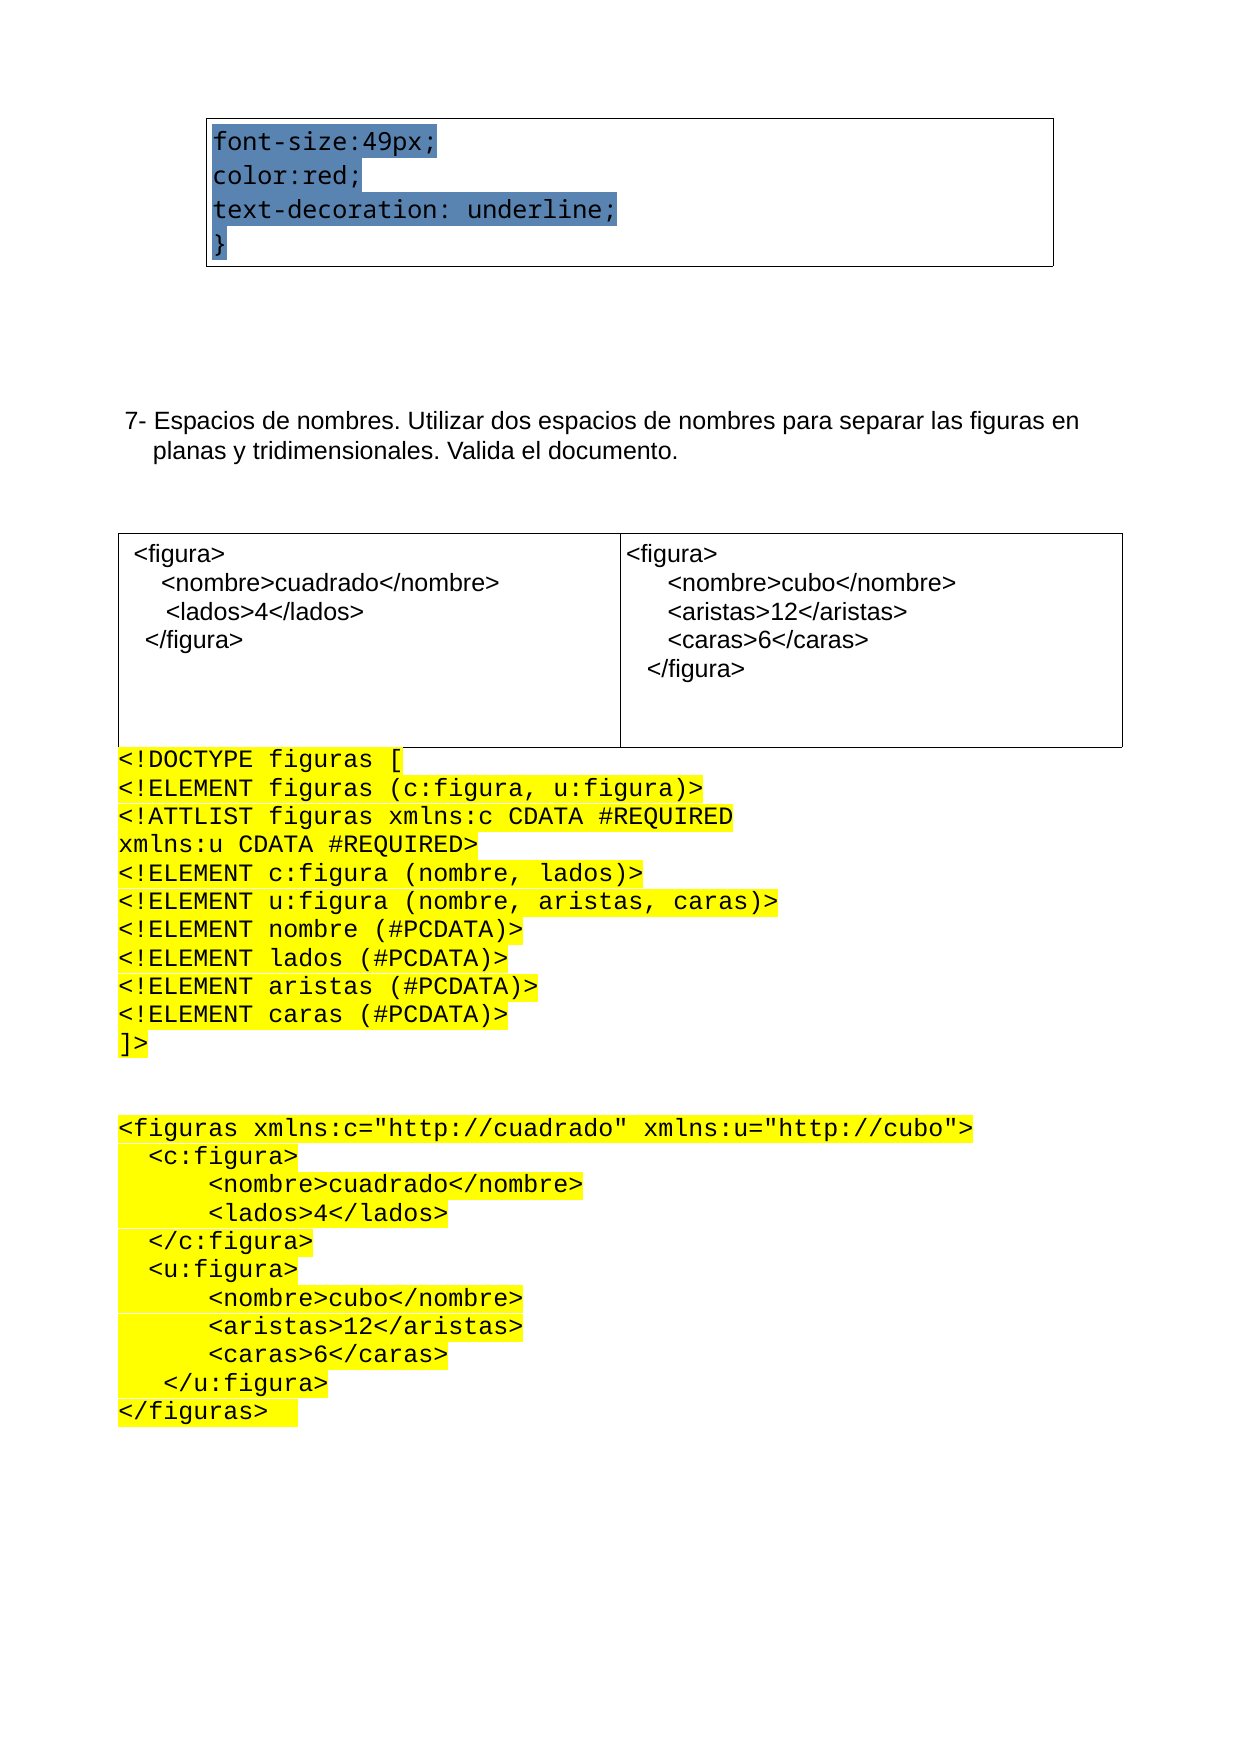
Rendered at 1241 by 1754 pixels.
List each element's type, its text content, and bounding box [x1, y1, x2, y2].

text <!ELEMENT figuras (c:figura, u:figura)> [118, 775, 1122, 803]
text <c:figura> [118, 1143, 1122, 1172]
text <u:figura> [118, 1257, 1122, 1285]
text 7- Espacios de nombres. Utilizar dos espacios de nombres para separar las figuras en planas y tridimensionales. Valida el documento. [44, 402, 1122, 465]
text <nombre>cuadrado</nombre> [118, 1172, 1122, 1200]
table_header <figura> <nombre>cubo</nombre> <aristas>12</aristas> <caras>6</caras> </figura> [621, 534, 1122, 747]
text <!ELEMENT caras (#PCDATA)> [118, 1002, 1122, 1030]
text </u:figura> [118, 1370, 1122, 1398]
text </figuras> [118, 1398, 1122, 1427]
text <lados>4</lados> [118, 1200, 1122, 1228]
text <caras>6</caras> [118, 1342, 1122, 1370]
text <!ELEMENT nombre (#PCDATA)> [118, 917, 1122, 945]
text <!ATTLIST figuras xmlns:c CDATA #REQUIRED [118, 803, 1122, 832]
text <nombre>cubo</nombre> [118, 1285, 1122, 1313]
text </c:figura> [118, 1228, 1122, 1257]
table_header font-size:49px; color:red; text-decoration: underline; } [207, 119, 1053, 266]
text xmlns:u CDATA #REQUIRED> [118, 832, 1122, 860]
table_header <figura> <nombre>cuadrado</nombre> <lados>4</lados> </figura> [119, 534, 620, 747]
text <!ELEMENT aristas (#PCDATA)> [118, 973, 1122, 1002]
text ]> [118, 1030, 1122, 1058]
text <!DOCTYPE figuras [ [118, 748, 1122, 775]
text <aristas>12</aristas> [118, 1313, 1122, 1342]
text <figuras xmlns:c="http://cuadrado" xmlns:u="http://cubo"> [118, 1115, 1122, 1143]
text <!ELEMENT c:figura (nombre, lados)> [118, 860, 1122, 888]
text <!ELEMENT u:figura (nombre, aristas, caras)> [118, 888, 1122, 917]
text <!ELEMENT lados (#PCDATA)> [118, 945, 1122, 973]
